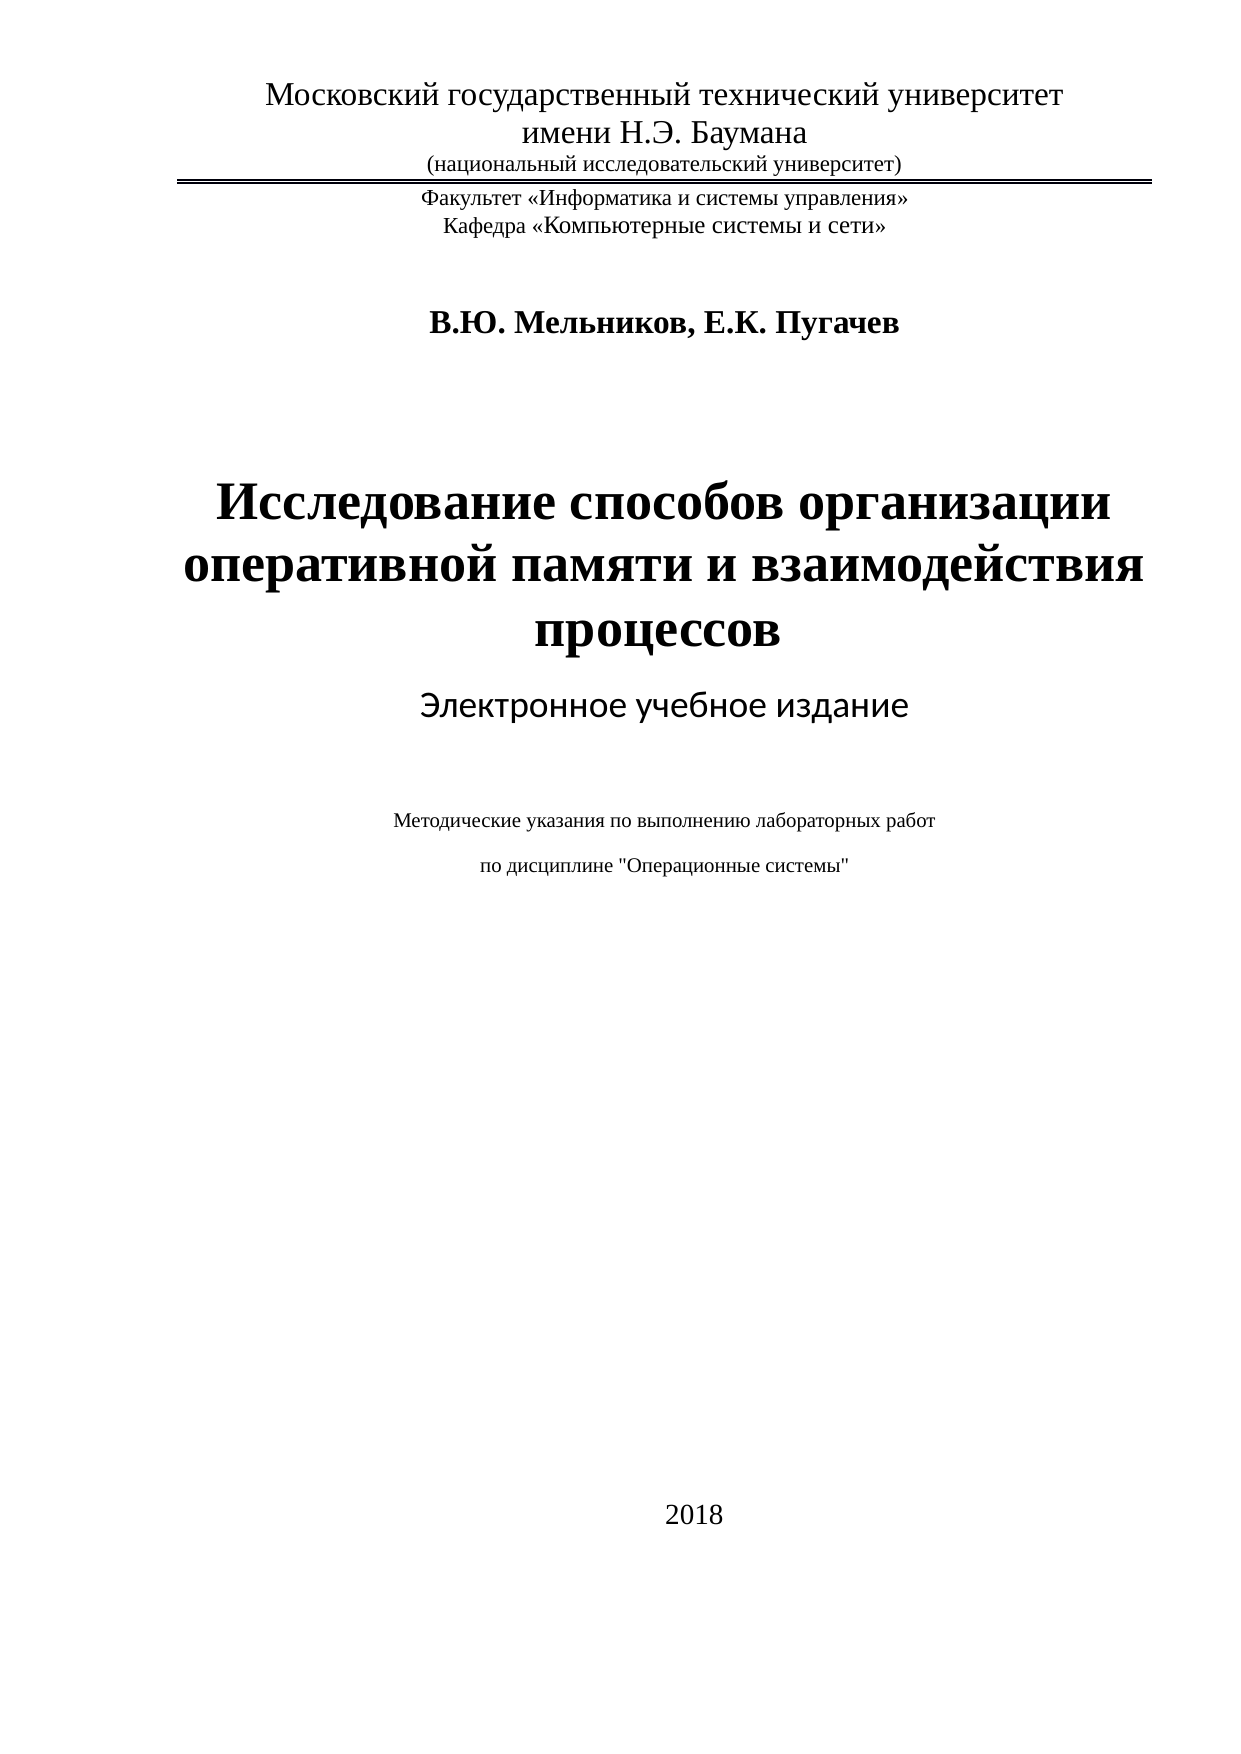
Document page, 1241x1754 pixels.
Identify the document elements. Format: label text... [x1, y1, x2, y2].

text Кафедра «Компьютерные системы и сети» [177, 210, 1152, 239]
text Исследование способов организации оперативной памяти и взаимодействия процессов [177, 469, 1152, 660]
text по дисциплине "Операционные системы" [177, 853, 1152, 877]
text (национальный исследовательский университет) [177, 151, 1152, 179]
text В.Ю. Мельников, Е.К. Пугачев [177, 303, 1152, 341]
text Электронное учебное издание [177, 681, 1152, 726]
text Методические указания по выполнению лабораторных работ [177, 808, 1152, 832]
text Факультет «Информатика и системы управления» [177, 184, 1152, 210]
text Московский государственный технический университет [177, 74, 1152, 112]
text 2018 [177, 1497, 1137, 1531]
text имени Н.Э. Баумана [177, 112, 1152, 151]
